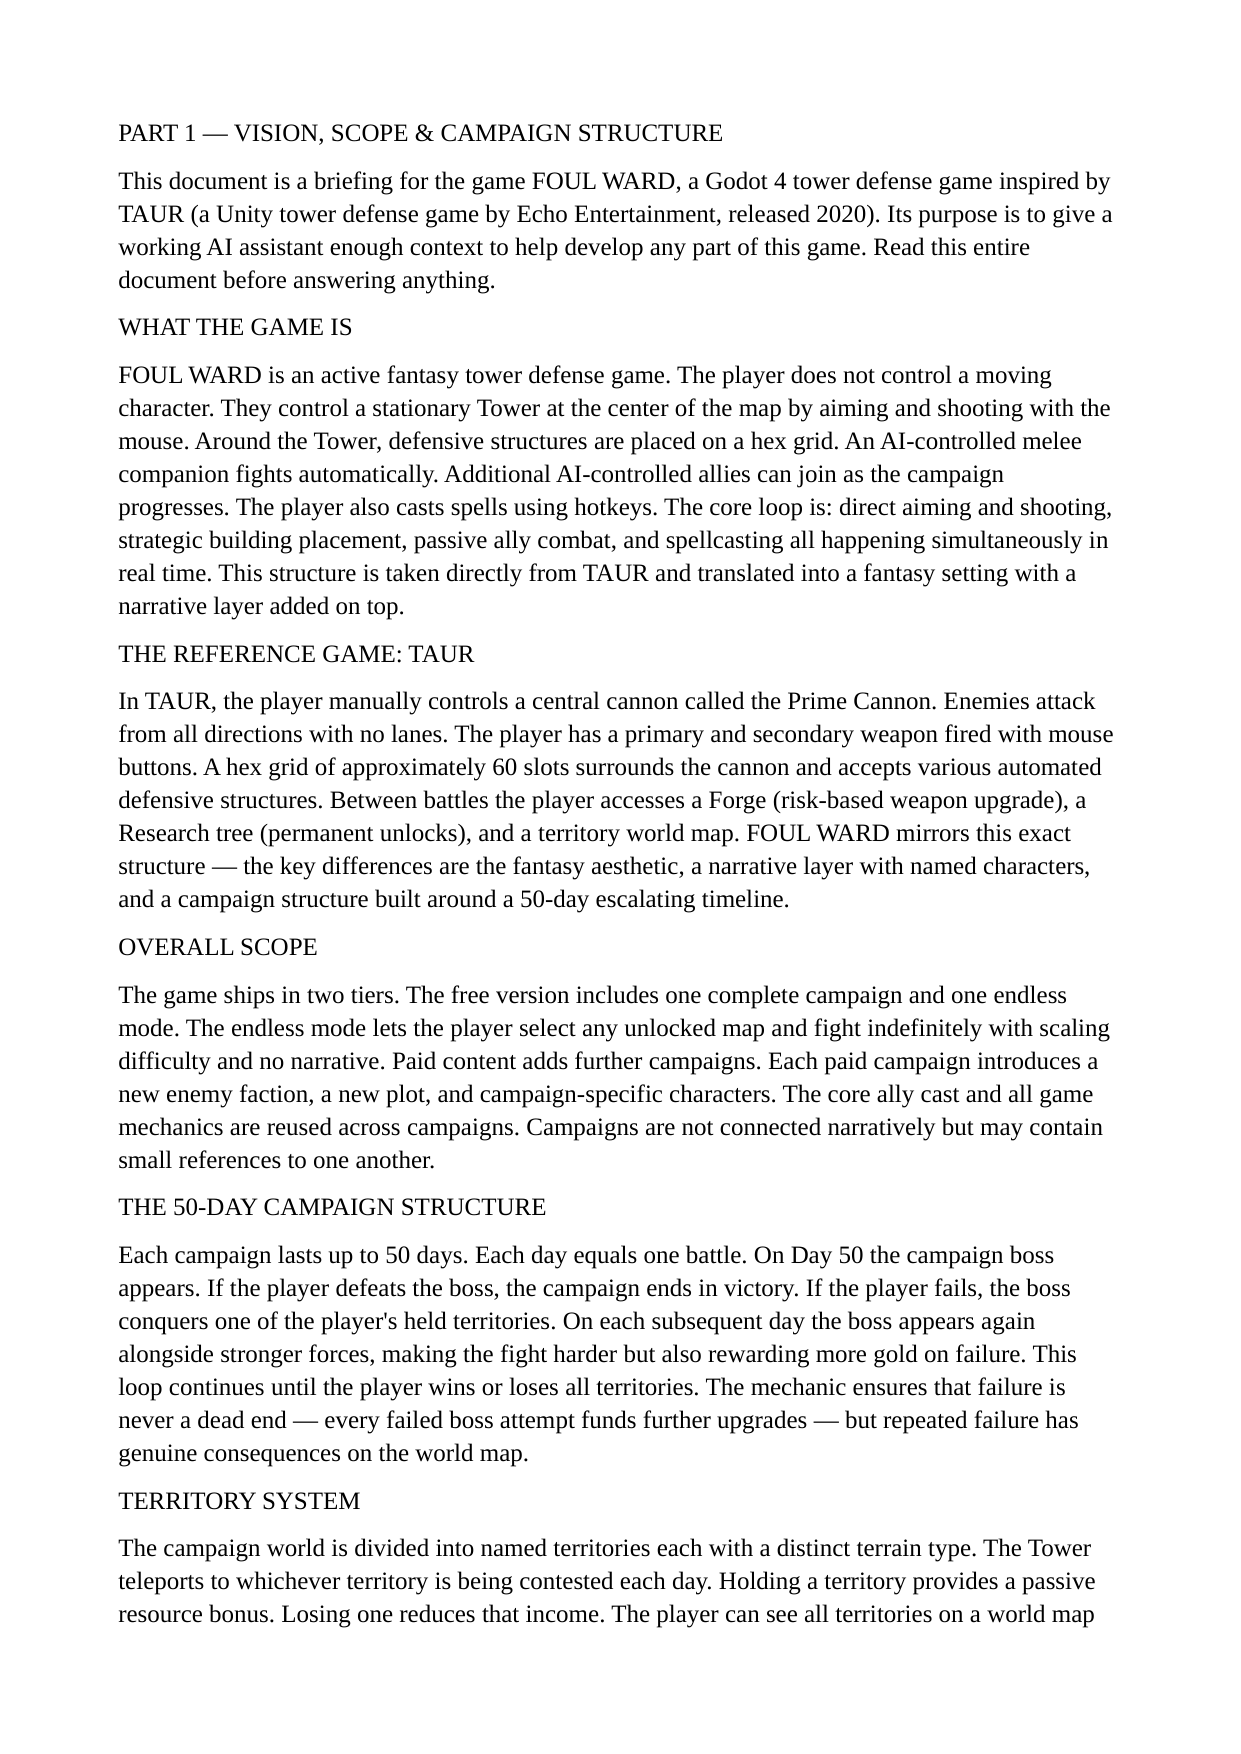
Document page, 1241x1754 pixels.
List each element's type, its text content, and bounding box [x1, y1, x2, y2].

text The game ships in two tiers. The free version includes one complete campaign and one endless mode. The endless mode lets the player select any unlocked map and fight indefinitely with scaling difficulty and no narrative. Paid content adds further campaigns. Each paid campaign introduces a new enemy faction, a new plot, and campaign-specific characters. The core ally cast and all game mechanics are reused across campaigns. Campaigns are not connected narratively but may contain small references to one another. [118, 980, 1122, 1173]
text WHAT THE GAME IS [118, 312, 1122, 341]
text OVERALL SCOPE [118, 932, 1122, 961]
text FOUL WARD is an active fantasy tower defense game. The player does not control a moving character. They control a stationary Tower at the center of the map by aiming and shooting with the mouse. Around the Tower, defensive structures are placed on a hex grid. An AI-controlled melee companion fights automatically. Additional AI-controlled allies can join as the campaign progresses. The player also casts spells using hotkeys. The core loop is: direct aiming and shooting, strategic building placement, passive ally combat, and spellcasting all happening simultaneously in real time. This structure is taken directly from TAUR and translated into a fantasy setting with a narrative layer added on top. [118, 360, 1122, 620]
text The campaign world is divided into named territories each with a distinct terrain type. The Tower teleports to whichever territory is being contested each day. Holding a territory provides a passive resource bonus. Losing one reduces that income. The player can see all territories on a world map [118, 1533, 1122, 1628]
text THE 50-DAY CAMPAIGN STRUCTURE [118, 1192, 1122, 1221]
text THE REFERENCE GAME: TAUR [118, 639, 1122, 667]
text PART 1 — VISION, SCOPE & CAMPAIGN STRUCTURE [118, 118, 1122, 147]
text This document is a briefing for the game FOUL WARD, a Godot 4 tower defense game inspired by TAUR (a Unity tower defense game by Echo Entertainment, released 2020). Its purpose is to give a working AI assistant enough context to help develop any part of this game. Read this entire document before answering anything. [118, 166, 1122, 293]
text TERRITORY SYSTEM [118, 1486, 1122, 1514]
text In TAUR, the player manually controls a central cannon called the Prime Cannon. Enemies attack from all directions with no lanes. The player has a primary and secondary weapon fired with mouse buttons. A hex grid of approximately 60 slots surrounds the cannon and accepts various automated defensive structures. Between battles the player accesses a Forge (risk-based weapon upgrade), a Research tree (permanent unlocks), and a territory world map. FOUL WARD mirrors this exact structure — the key differences are the fantasy aesthetic, a narrative layer with named characters, and a campaign structure built around a 50-day escalating timeline. [118, 686, 1122, 913]
text Each campaign lasts up to 50 days. Each day equals one battle. On Day 50 the campaign boss appears. If the player defeats the boss, the campaign ends in victory. If the player fails, the boss conquers one of the player's held territories. On each subsequent day the boss appears again alongside stronger forces, making the fight harder but also rewarding more gold on failure. This loop continues until the player wins or loses all territories. The mechanic ensures that failure is never a dead end — every failed boss attempt funds further upgrades — but repeated failure has genuine consequences on the world map. [118, 1240, 1122, 1467]
